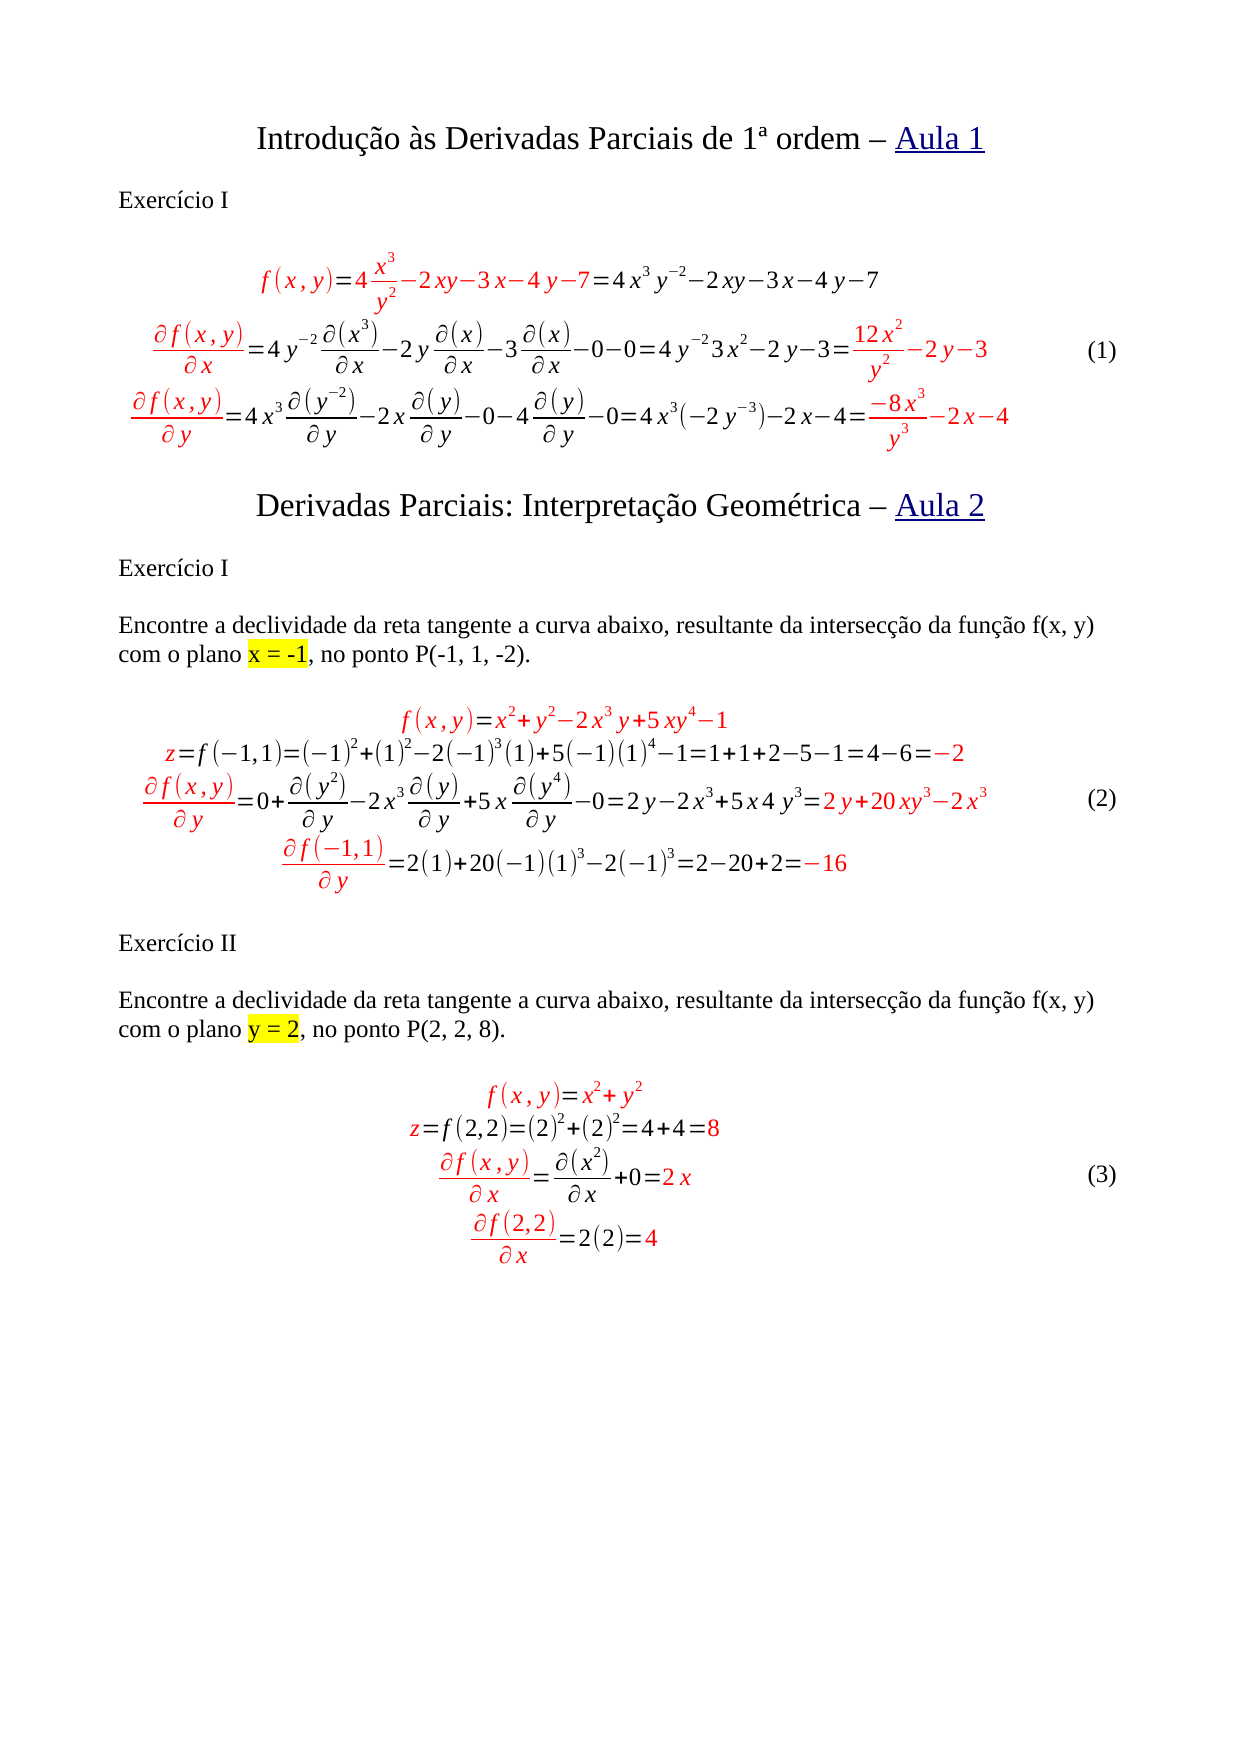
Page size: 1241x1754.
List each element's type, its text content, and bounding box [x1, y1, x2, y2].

text Encontre a declividade da reta tangente a curva abaixo, resultante da intersecção da função f(x, y) com o plano y = 2, no ponto P(2, 2, 8). [118, 986, 1122, 1043]
text Exercício II [118, 928, 1122, 957]
table_header [118, 243, 1010, 457]
table_header (1) [1010, 243, 1122, 457]
table_header (3) [1010, 1072, 1122, 1275]
text Encontre a declividade da reta tangente a curva abaixo, resultante da intersecção da função f(x, y) com o plano x = -1, no ponto P(-1, 1, -2). [118, 610, 1122, 668]
table_header (2) [1010, 696, 1122, 899]
text Exercício I [118, 553, 1122, 581]
text Derivadas Parciais: Interpretação Geométrica – Aula 2 [118, 486, 1122, 524]
table_header [118, 1072, 1010, 1275]
text Introdução às Derivadas Parciais de 1ª ordem – Aula 1 [118, 118, 1122, 156]
text Exercício I [118, 185, 1122, 214]
table_header [118, 696, 1010, 899]
